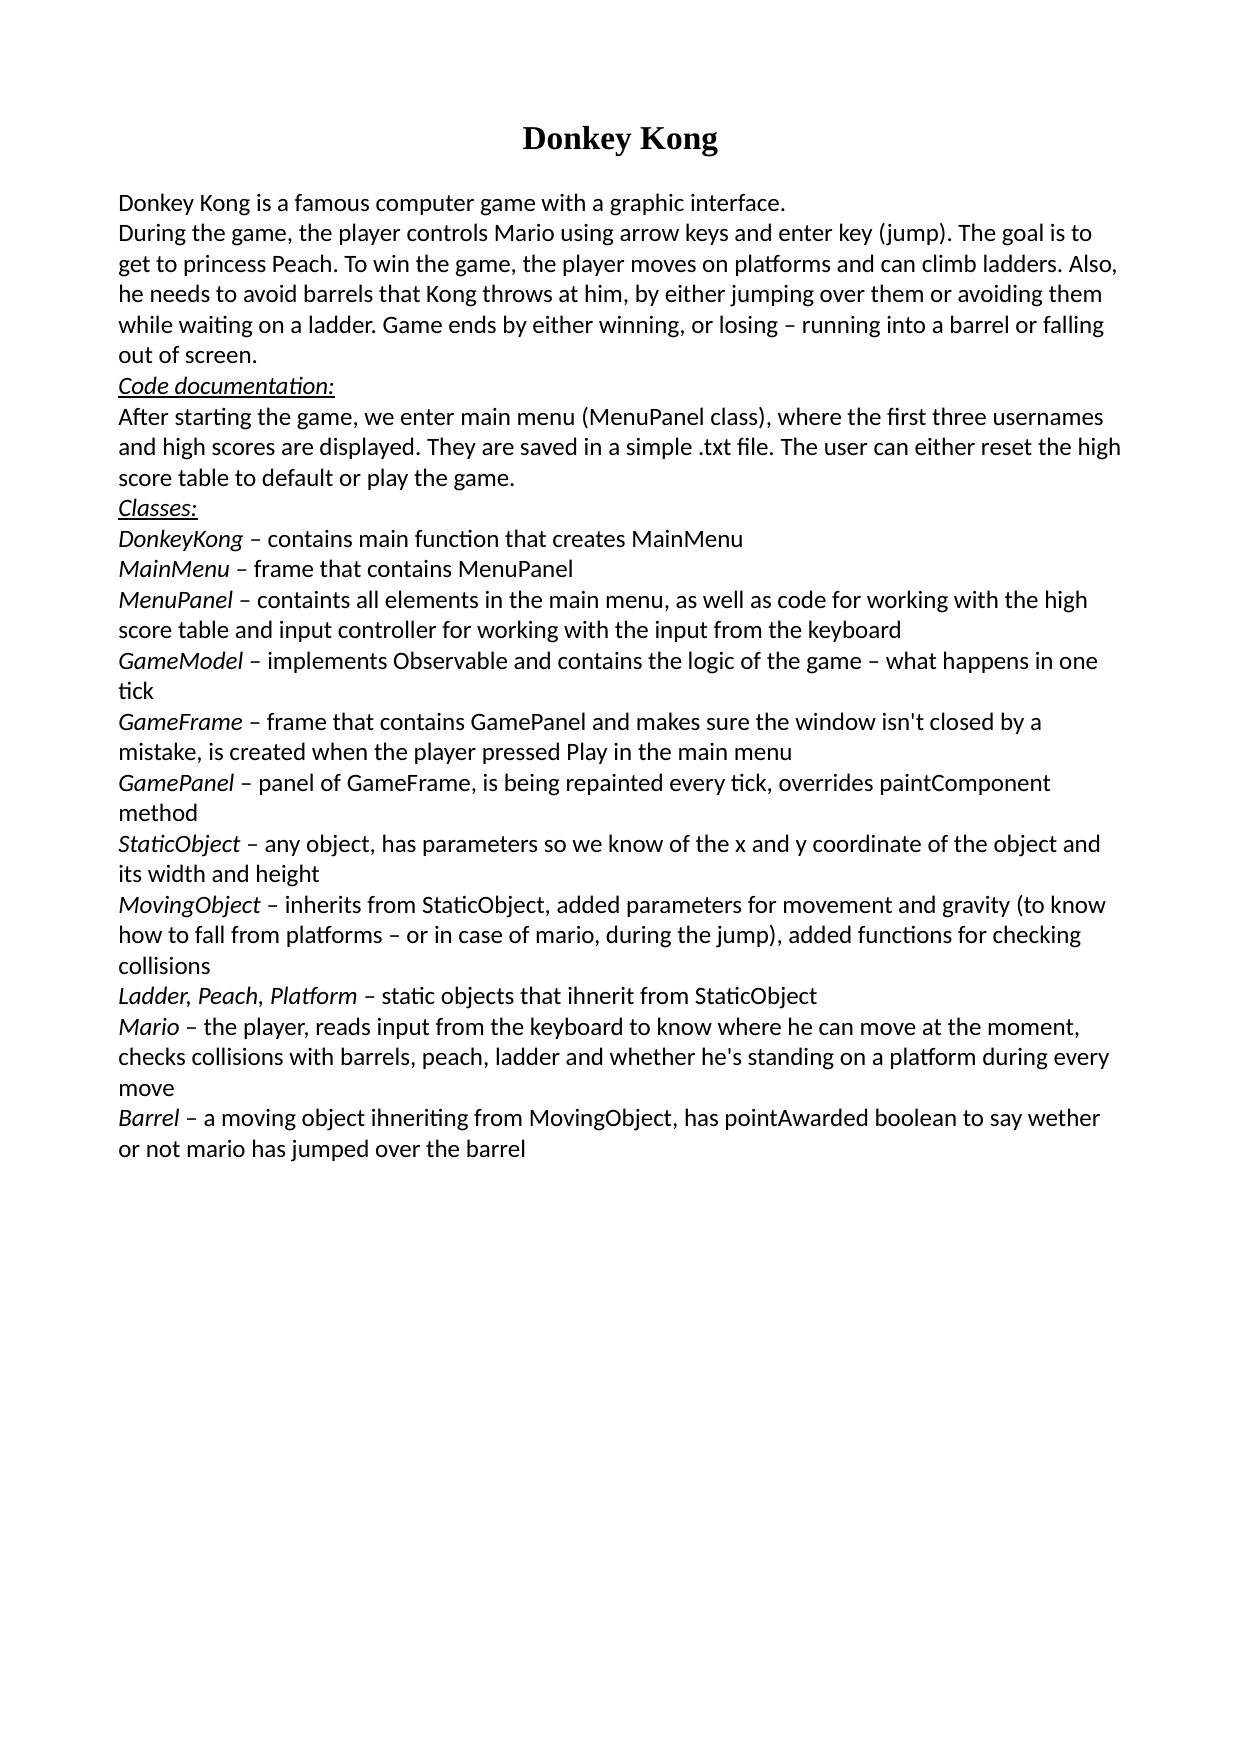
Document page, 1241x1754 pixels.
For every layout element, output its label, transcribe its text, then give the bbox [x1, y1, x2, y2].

text GameFrame – frame that contains GamePanel and makes sure the window isn't closed by a mistake, is created when the player pressed Play in the main menu [118, 706, 1122, 767]
text Donkey Kong is a famous computer game with a graphic interface. [118, 187, 1122, 217]
text Barrel – a moving object ihneriting from MovingObject, has pointAwarded boolean to say wether or not mario has jumped over the barrel [118, 1103, 1122, 1164]
text MainMenu – frame that contains MenuPanel [118, 553, 1122, 584]
text After starting the game, we enter main menu (MenuPanel class), where the first three usernames and high scores are displayed. They are saved in a simple .txt file. The user can either reset the high score table to default or play the game. [118, 401, 1122, 492]
text Classes: [118, 492, 1122, 523]
text MovingObject – inherits from StaticObject, added parameters for movement and gravity (to know how to fall from platforms – or in case of mario, during the jump), added functions for checking collisions [118, 889, 1122, 981]
text DonkeyKong – contains main function that creates MainMenu [118, 523, 1122, 553]
text Donkey Kong [118, 118, 1122, 156]
text Mario – the player, reads input from the keyboard to know where he can move at the moment, checks collisions with barrels, peach, ladder and whether he's standing on a platform during every move [118, 1011, 1122, 1103]
text MenuPanel – containts all elements in the main menu, as well as code for working with the high score table and input controller for working with the input from the keyboard [118, 584, 1122, 645]
text During the game, the player controls Mario using arrow keys and enter key (jump). The goal is to get to princess Peach. To win the game, the player moves on platforms and can climb ladders. Also, he needs to avoid barrels that Kong throws at him, by either jumping over them or avoiding them while waiting on a ladder. Game ends by either winning, or losing – running into a barrel or falling out of screen. [118, 217, 1122, 370]
text GamePanel – panel of GameFrame, is being repainted every tick, overrides paintComponent method [118, 767, 1122, 828]
text StaticObject – any object, has parameters so we know of the x and y coordinate of the object and its width and height [118, 828, 1122, 889]
text Ladder, Peach, Platform – static objects that ihnerit from StaticObject [118, 981, 1122, 1011]
text GameModel – implements Observable and contains the logic of the game – what happens in one tick [118, 645, 1122, 706]
text Code documentation: [118, 370, 1122, 401]
